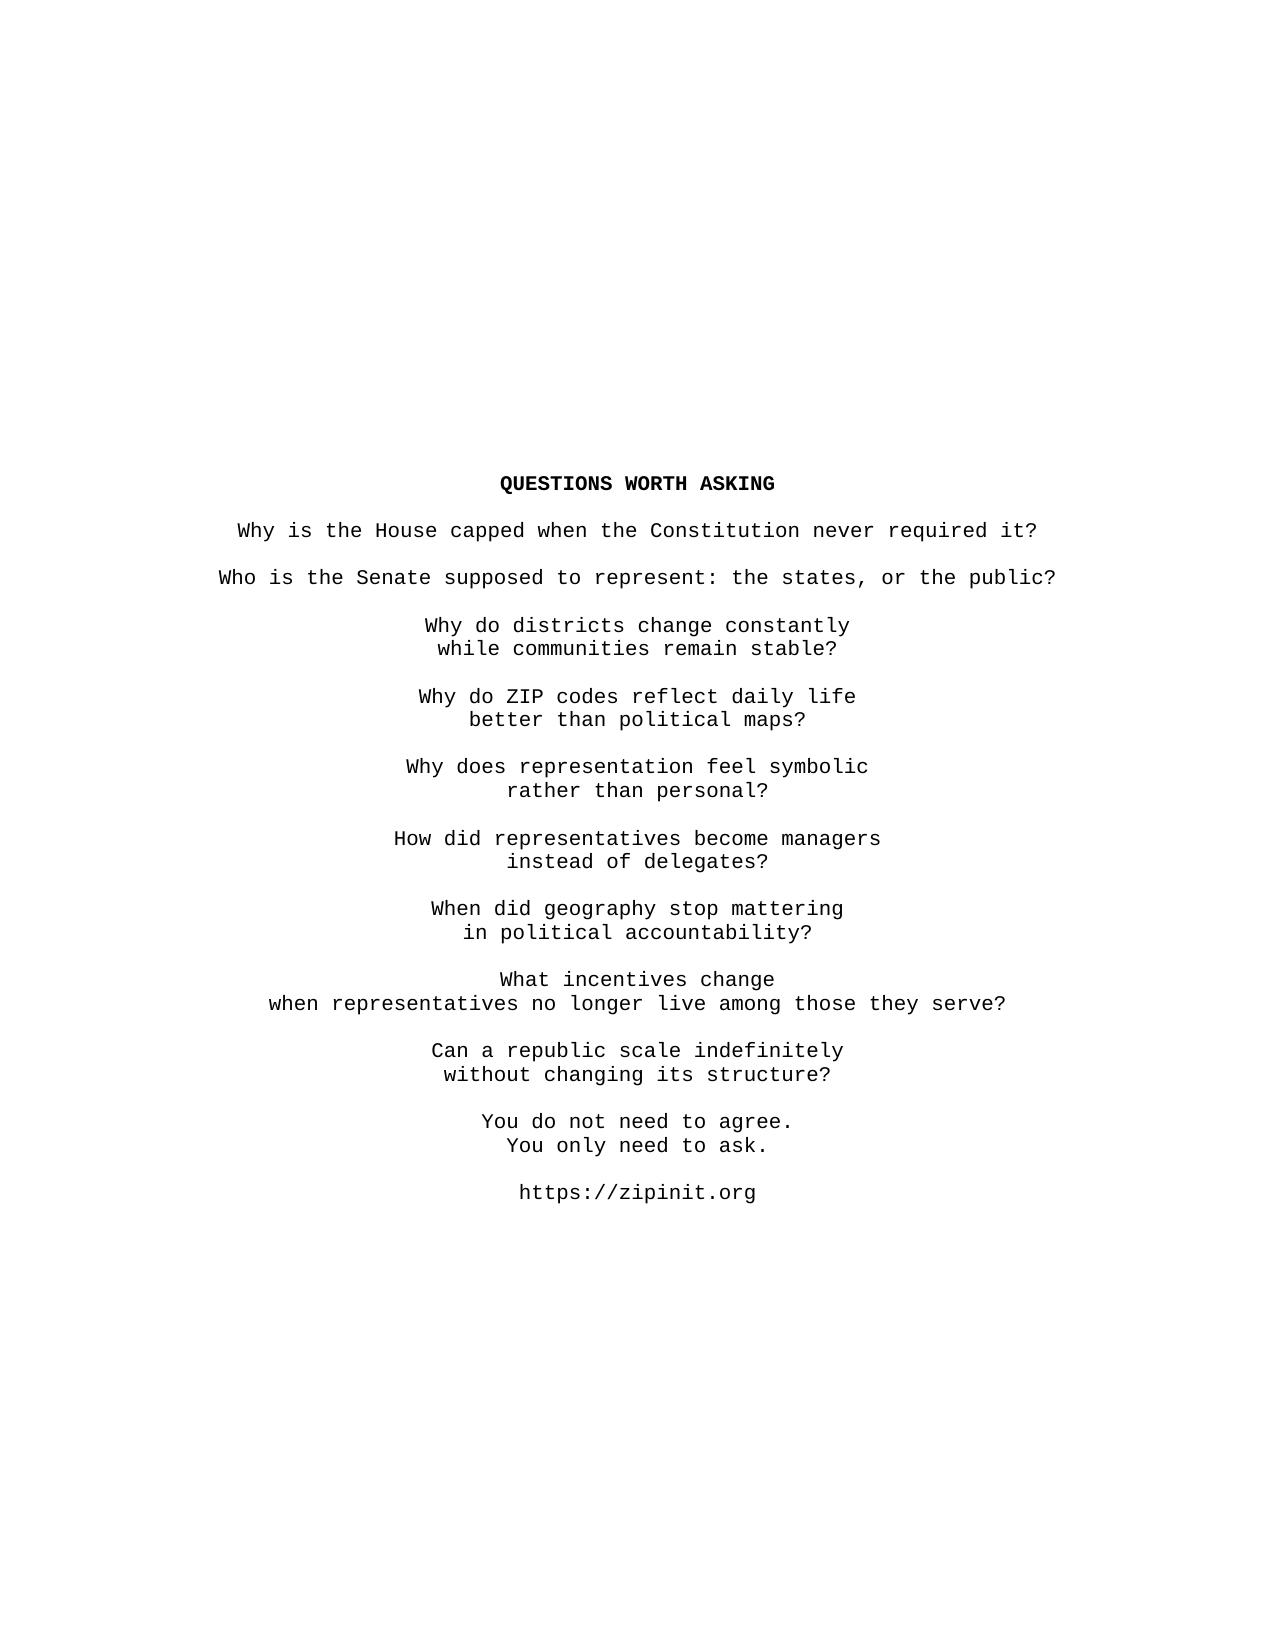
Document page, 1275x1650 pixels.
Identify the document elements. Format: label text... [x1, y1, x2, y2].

text How did representatives become managers [118, 827, 1157, 851]
text Who is the Senate supposed to represent: the states, or the public? [118, 567, 1157, 591]
text Why is the House capped when the Constitution never required it? [118, 520, 1157, 544]
text without changing its structure? [118, 1064, 1157, 1088]
text Can a republic scale indefinitely [118, 1040, 1157, 1064]
text https://zipinit.org [118, 1182, 1157, 1206]
text while communities remain stable? [118, 638, 1157, 662]
text What incentives change [118, 969, 1157, 993]
text better than political maps? [118, 709, 1157, 733]
text Why do ZIP codes reflect daily life [118, 686, 1157, 709]
text rather than personal? [118, 780, 1157, 804]
text Why does representation feel symbolic [118, 757, 1157, 780]
text in political accountability? [118, 922, 1157, 946]
text QUESTIONS WORTH ASKING [118, 473, 1157, 496]
text when representatives no longer live among those they serve? [118, 993, 1157, 1017]
text You only need to ask. [118, 1135, 1157, 1158]
text Why do districts change constantly [118, 615, 1157, 638]
text You do not need to agree. [118, 1111, 1157, 1135]
text When did geography stop mattering [118, 898, 1157, 922]
text instead of delegates? [118, 851, 1157, 875]
